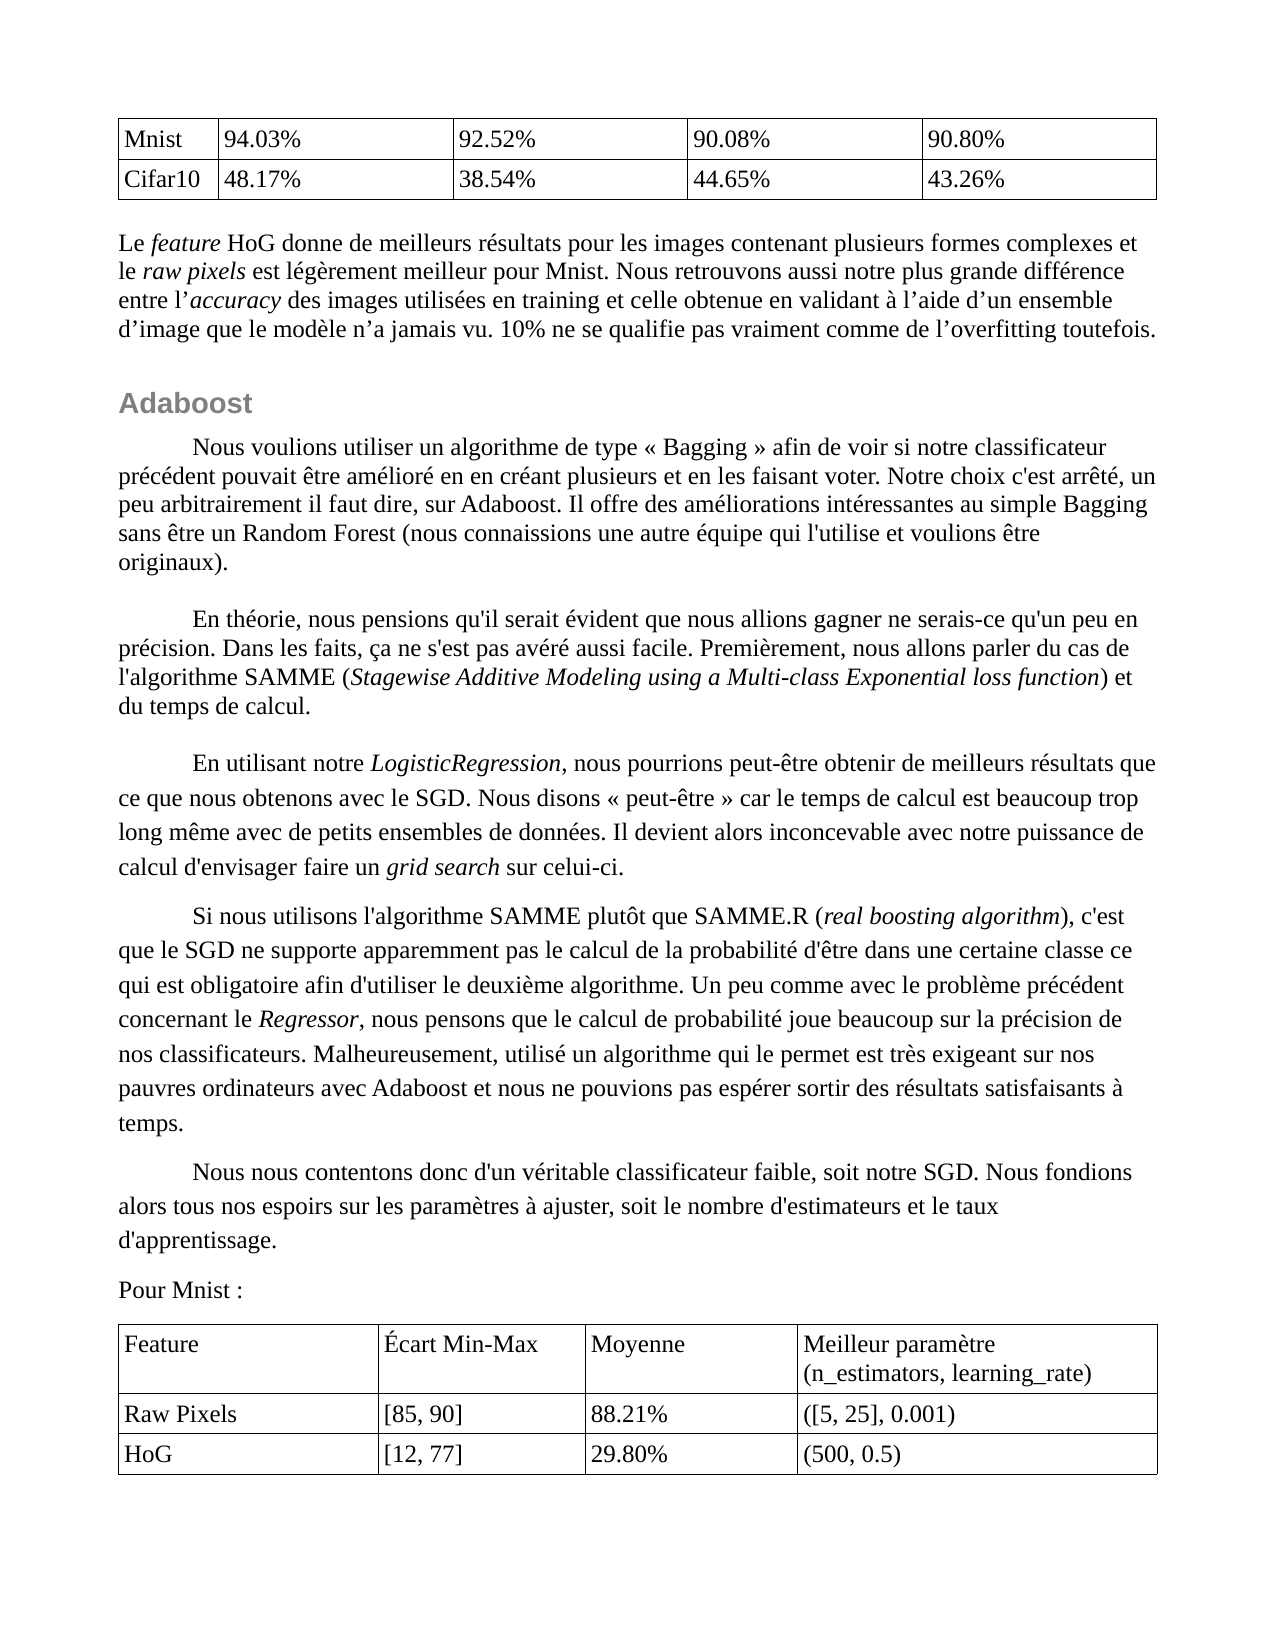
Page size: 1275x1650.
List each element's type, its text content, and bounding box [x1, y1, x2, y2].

text Nous voulions utiliser un algorithme de type « Bagging » afin de voir si notre classificateur précédent pouvait être amélioré en en créant plusieurs et en les faisant voter. Notre choix c'est arrêté, un peu arbitrairement il faut dire, sur Adaboost. Il offre des améliorations intéressantes au simple Bagging sans être un Random Forest (nous connaissions une autre équipe qui l'utilise et voulions être originaux). [118, 432, 1157, 576]
text Pour Mnist : [118, 1275, 1157, 1303]
text Nous nous contentons donc d'un véritable classificateur faible, soit notre SGD. Nous fondions alors tous nos espoirs sur les paramètres à ajuster, soit le nombre d'estimateurs et le taux d'apprentissage. [118, 1157, 1157, 1254]
table_header Écart Min-Max [379, 1325, 585, 1393]
table_header Meilleur paramètre (n_estimators, learning_rate) [798, 1325, 1157, 1393]
table_cell [12, 77] [379, 1434, 585, 1473]
table_cell 94.03% [219, 119, 453, 158]
text En utilisant notre LogisticRegression, nous pourrions peut-être obtenir de meilleurs résultats que ce que nous obtenons avec le SGD. Nous disons « peut-être » car le temps de calcul est beaucoup trop long même avec de petits ensembles de données. Il devient alors inconcevable avec notre puissance de calcul d'envisager faire un grid search sur celui-ci. [118, 748, 1157, 880]
table_cell 88.21% [586, 1394, 797, 1433]
table_cell 48.17% [219, 160, 453, 199]
table_cell ([5, 25], 0.001) [798, 1394, 1157, 1433]
table_cell (500, 0.5) [798, 1434, 1157, 1473]
table_cell [85, 90] [379, 1394, 585, 1433]
table_cell 29.80% [586, 1434, 797, 1473]
table_cell 90.80% [923, 119, 1156, 158]
table_cell 92.52% [454, 119, 687, 158]
table_cell Mnist [119, 119, 218, 158]
text En théorie, nous pensions qu'il serait évident que nous allions gagner ne serais-ce qu'un peu en précision. Dans les faits, ça ne s'est pas avéré aussi facile. Premièrement, nous allons parler du cas de l'algorithme SAMME (Stagewise Additive Modeling using a Multi-class Exponential loss function) et du temps de calcul. [118, 604, 1157, 719]
subtitle Adaboost [118, 386, 1157, 419]
table_cell Raw Pixels [119, 1394, 378, 1433]
table_header Moyenne [586, 1325, 797, 1393]
text Le feature HoG donne de meilleurs résultats pour les images contenant plusieurs formes complexes et le raw pixels est légèrement meilleur pour Mnist. Nous retrouvons aussi notre plus grande différence entre l’accuracy des images utilisées en training et celle obtenue en validant à l’aide d’un ensemble d’image que le modèle n’a jamais vu. 10% ne se qualifie pas vraiment comme de l’overfitting toutefois. [118, 228, 1157, 343]
table_header Feature [119, 1325, 378, 1393]
table_cell 43.26% [923, 160, 1156, 199]
table_cell 44.65% [688, 160, 922, 199]
table_cell Cifar10 [119, 160, 218, 199]
text Si nous utilisons l'algorithme SAMME plutôt que SAMME.R (real boosting algorithm), c'est que le SGD ne supporte apparemment pas le calcul de la probabilité d'être dans une certaine classe ce qui est obligatoire afin d'utiliser le deuxième algorithme. Un peu comme avec le problème précédent concernant le Regressor, nous pensons que le calcul de probabilité joue beaucoup sur la précision de nos classificateurs. Malheureusement, utilisé un algorithme qui le permet est très exigeant sur nos pauvres ordinateurs avec Adaboost et nous ne pouvions pas espérer sortir des résultats satisfaisants à temps. [118, 901, 1157, 1136]
table_cell 90.08% [688, 119, 922, 158]
table_cell 38.54% [454, 160, 687, 199]
table_cell HoG [119, 1434, 378, 1473]
